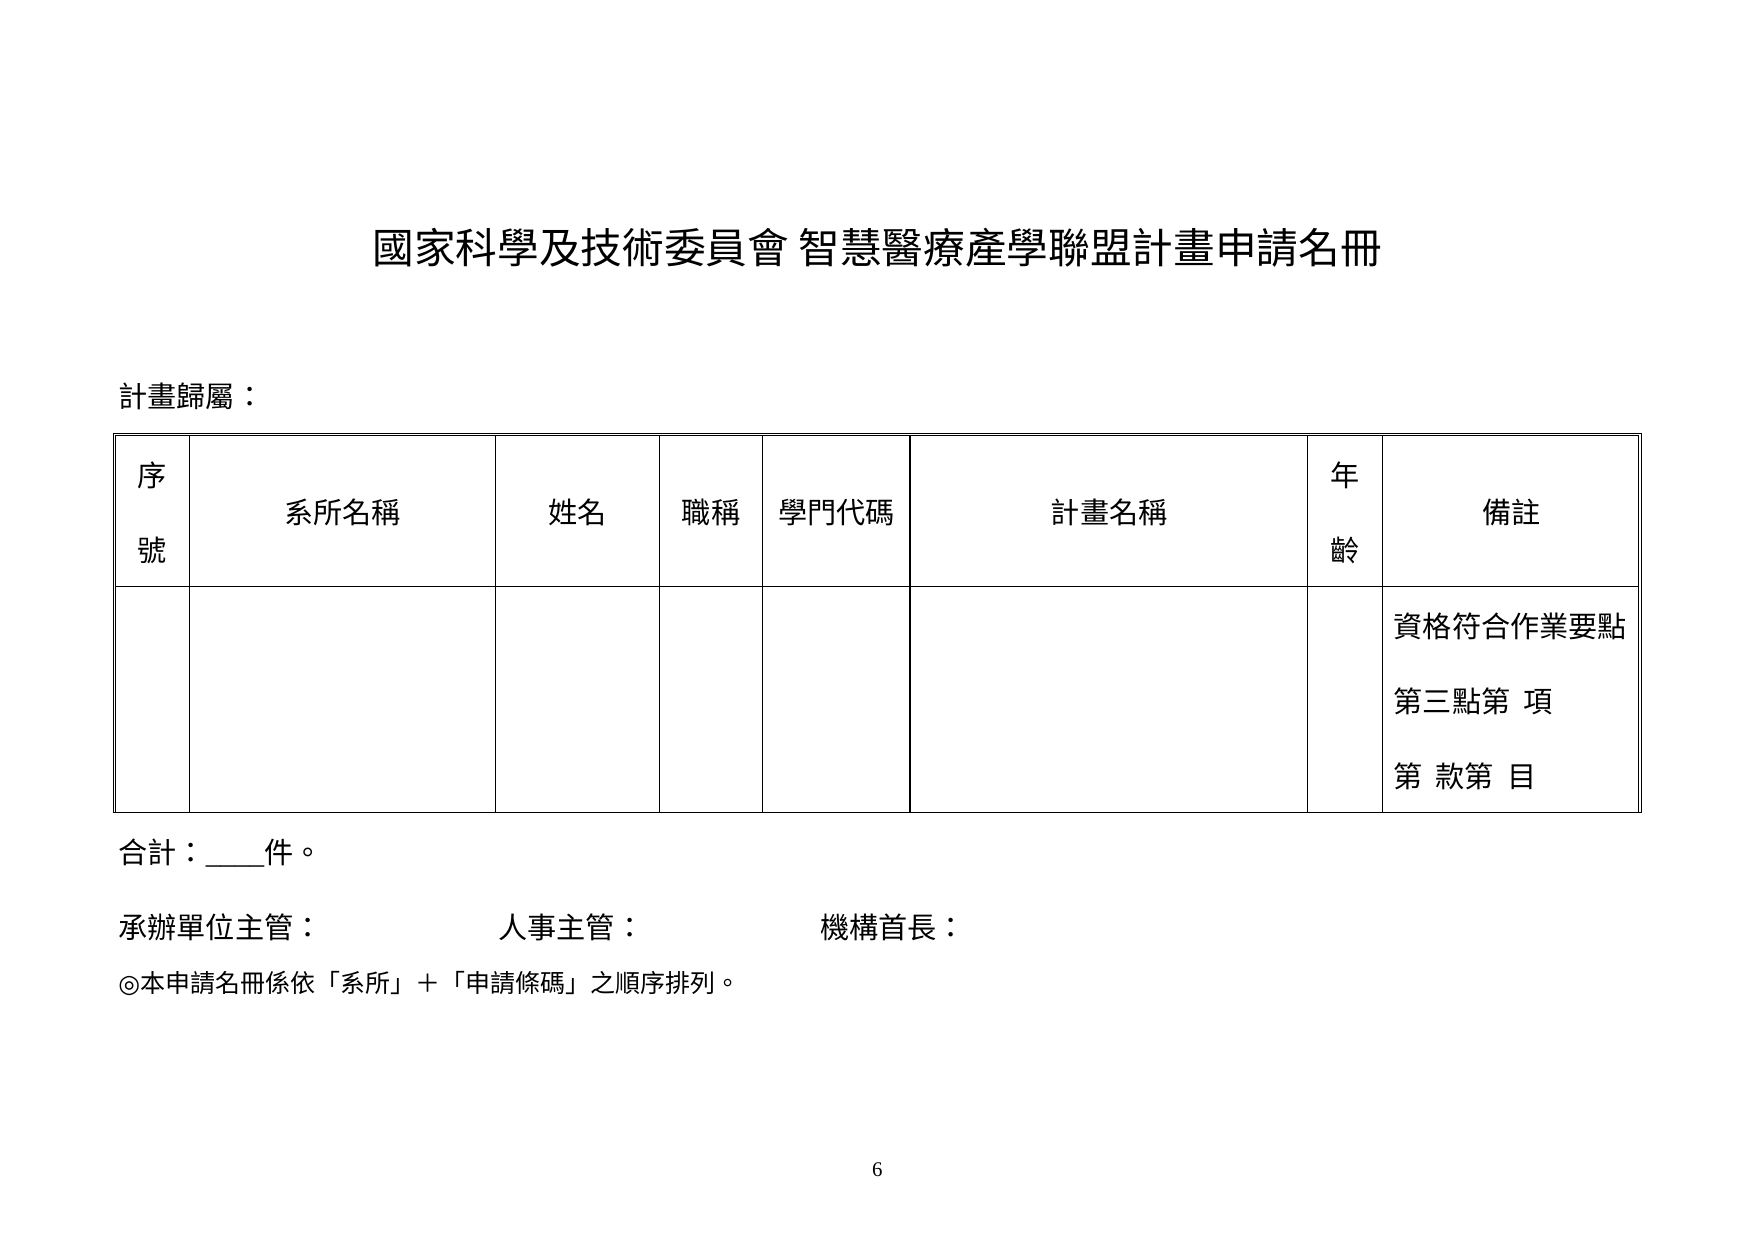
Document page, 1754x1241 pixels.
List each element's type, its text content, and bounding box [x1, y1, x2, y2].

table_cell [911, 587, 1307, 812]
table_header 姓名 [496, 436, 659, 586]
table_header 序號 [116, 436, 189, 586]
text 承辦單位主管： 人事主管： 機構首長： [118, 888, 1636, 963]
table_cell [116, 587, 189, 812]
table_cell [660, 587, 762, 812]
table_header 年齡 [1308, 436, 1382, 586]
table_header 學門代碼 [763, 436, 909, 586]
table_cell [763, 587, 909, 812]
text 計畫歸屬： [118, 358, 1636, 433]
text ◎本申請名冊係依「系所」＋「申請條碼」之順序排列。 [118, 963, 1636, 1000]
table_header 計畫名稱 [911, 436, 1307, 586]
table_header 系所名稱 [190, 436, 495, 586]
table_cell [496, 587, 659, 812]
table_header 備註 [1383, 436, 1638, 586]
text 合計：____件。 [118, 813, 1636, 888]
table_cell [190, 587, 495, 812]
table_cell 資格符合作業要點 第三點第 項 第 款第 目 [1383, 587, 1638, 812]
table_cell [1308, 587, 1382, 812]
table_header 職稱 [660, 436, 762, 586]
text 國家科學及技術委員會 智慧醫療產學聯盟計畫申請名冊 [118, 208, 1636, 283]
